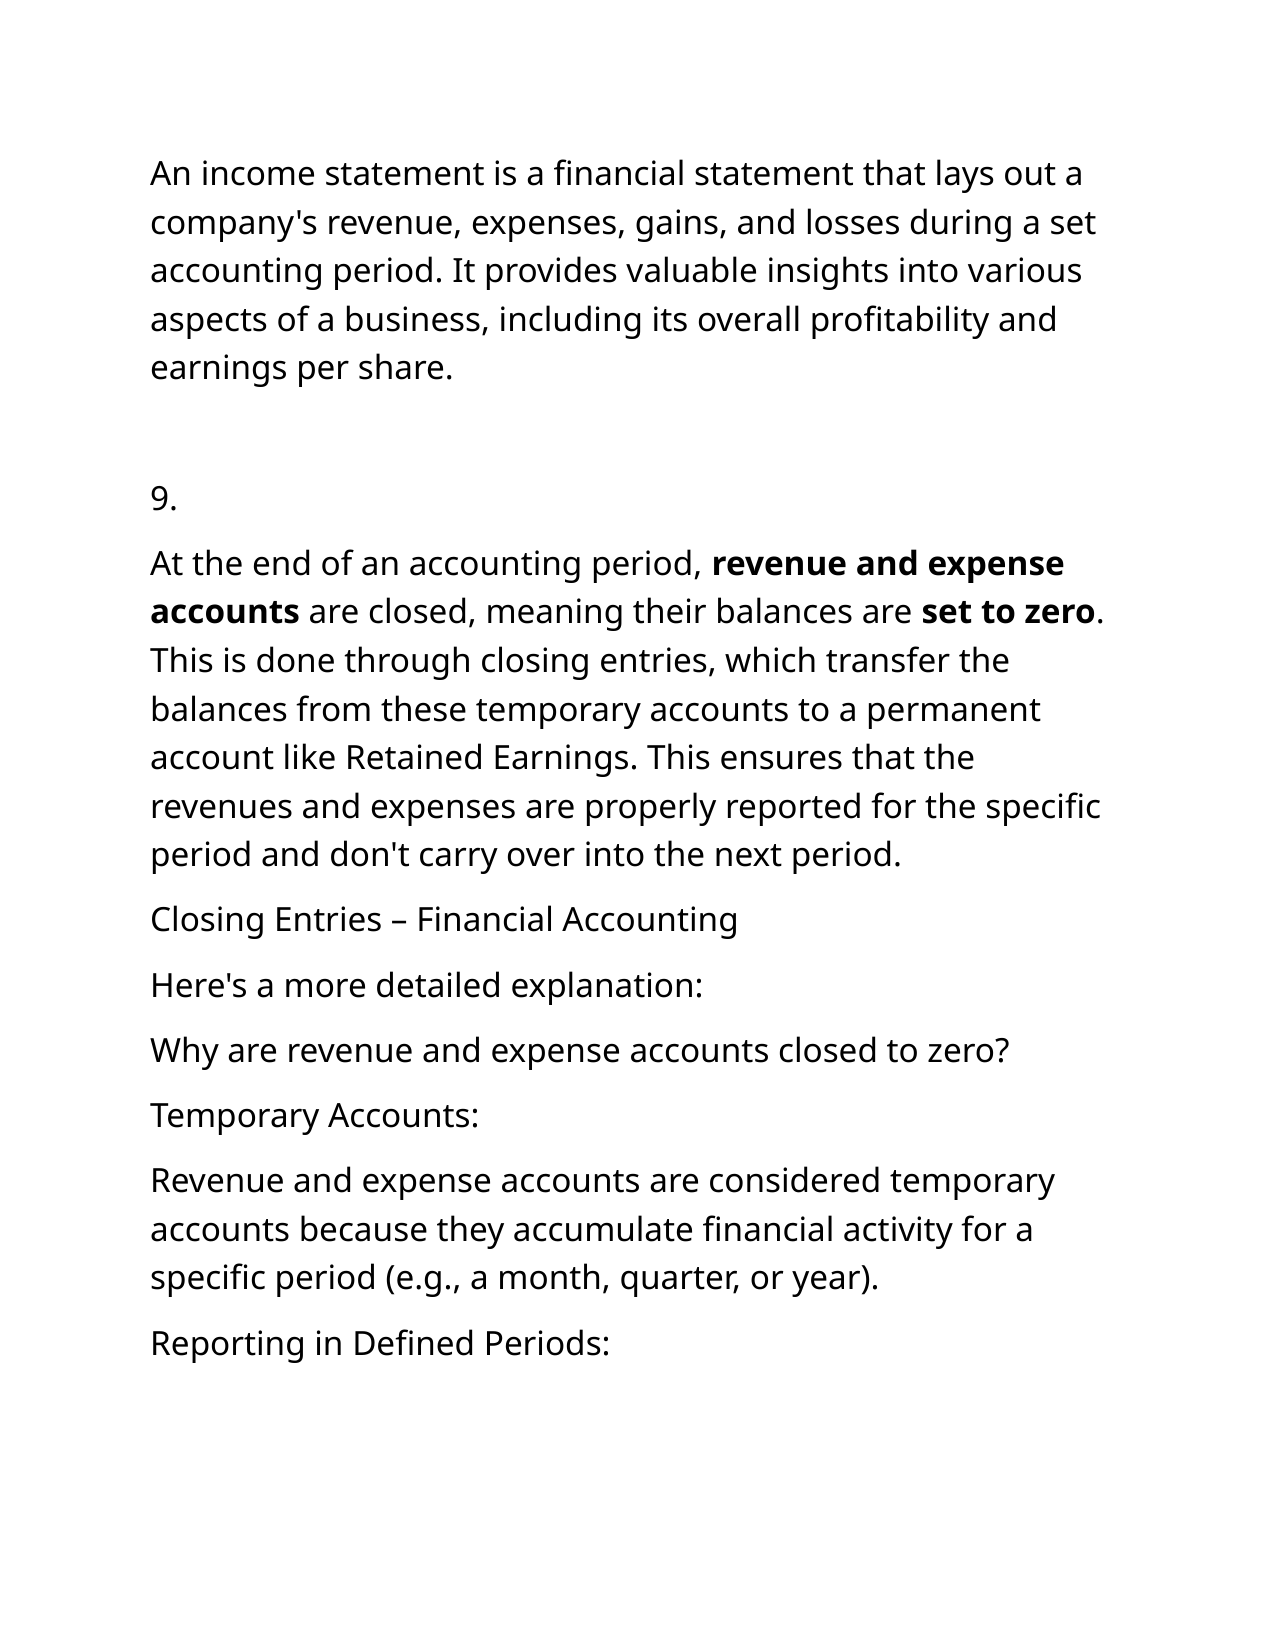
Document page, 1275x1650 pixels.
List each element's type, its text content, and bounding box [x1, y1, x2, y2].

text An income statement is a financial statement that lays out a company's revenue, expenses, gains, and losses during a set accounting period. It provides valuable insights into various aspects of a business, including its overall profitability and earnings per share. [150, 150, 1125, 389]
text Here's a more detailed explanation: [150, 961, 1125, 1007]
text At the end of an accounting period, revenue and expense accounts are closed, meaning their balances are set to zero. This is done through closing entries, which transfer the balances from these temporary accounts to a permanent account like Retained Earnings. This ensures that the revenues and expenses are properly reported for the specific period and don't carry over into the next period. [150, 540, 1125, 876]
text Temporary Accounts: [150, 1092, 1125, 1137]
text Closing Entries – Financial Accounting [150, 896, 1125, 942]
text Revenue and expense accounts are considered temporary accounts because they accumulate financial activity for a specific period (e.g., a month, quarter, or year). [150, 1157, 1125, 1299]
text Reporting in Defined Periods: [150, 1319, 1125, 1365]
text 9. [150, 474, 1125, 520]
text Why are revenue and expense accounts closed to zero? [150, 1027, 1125, 1072]
